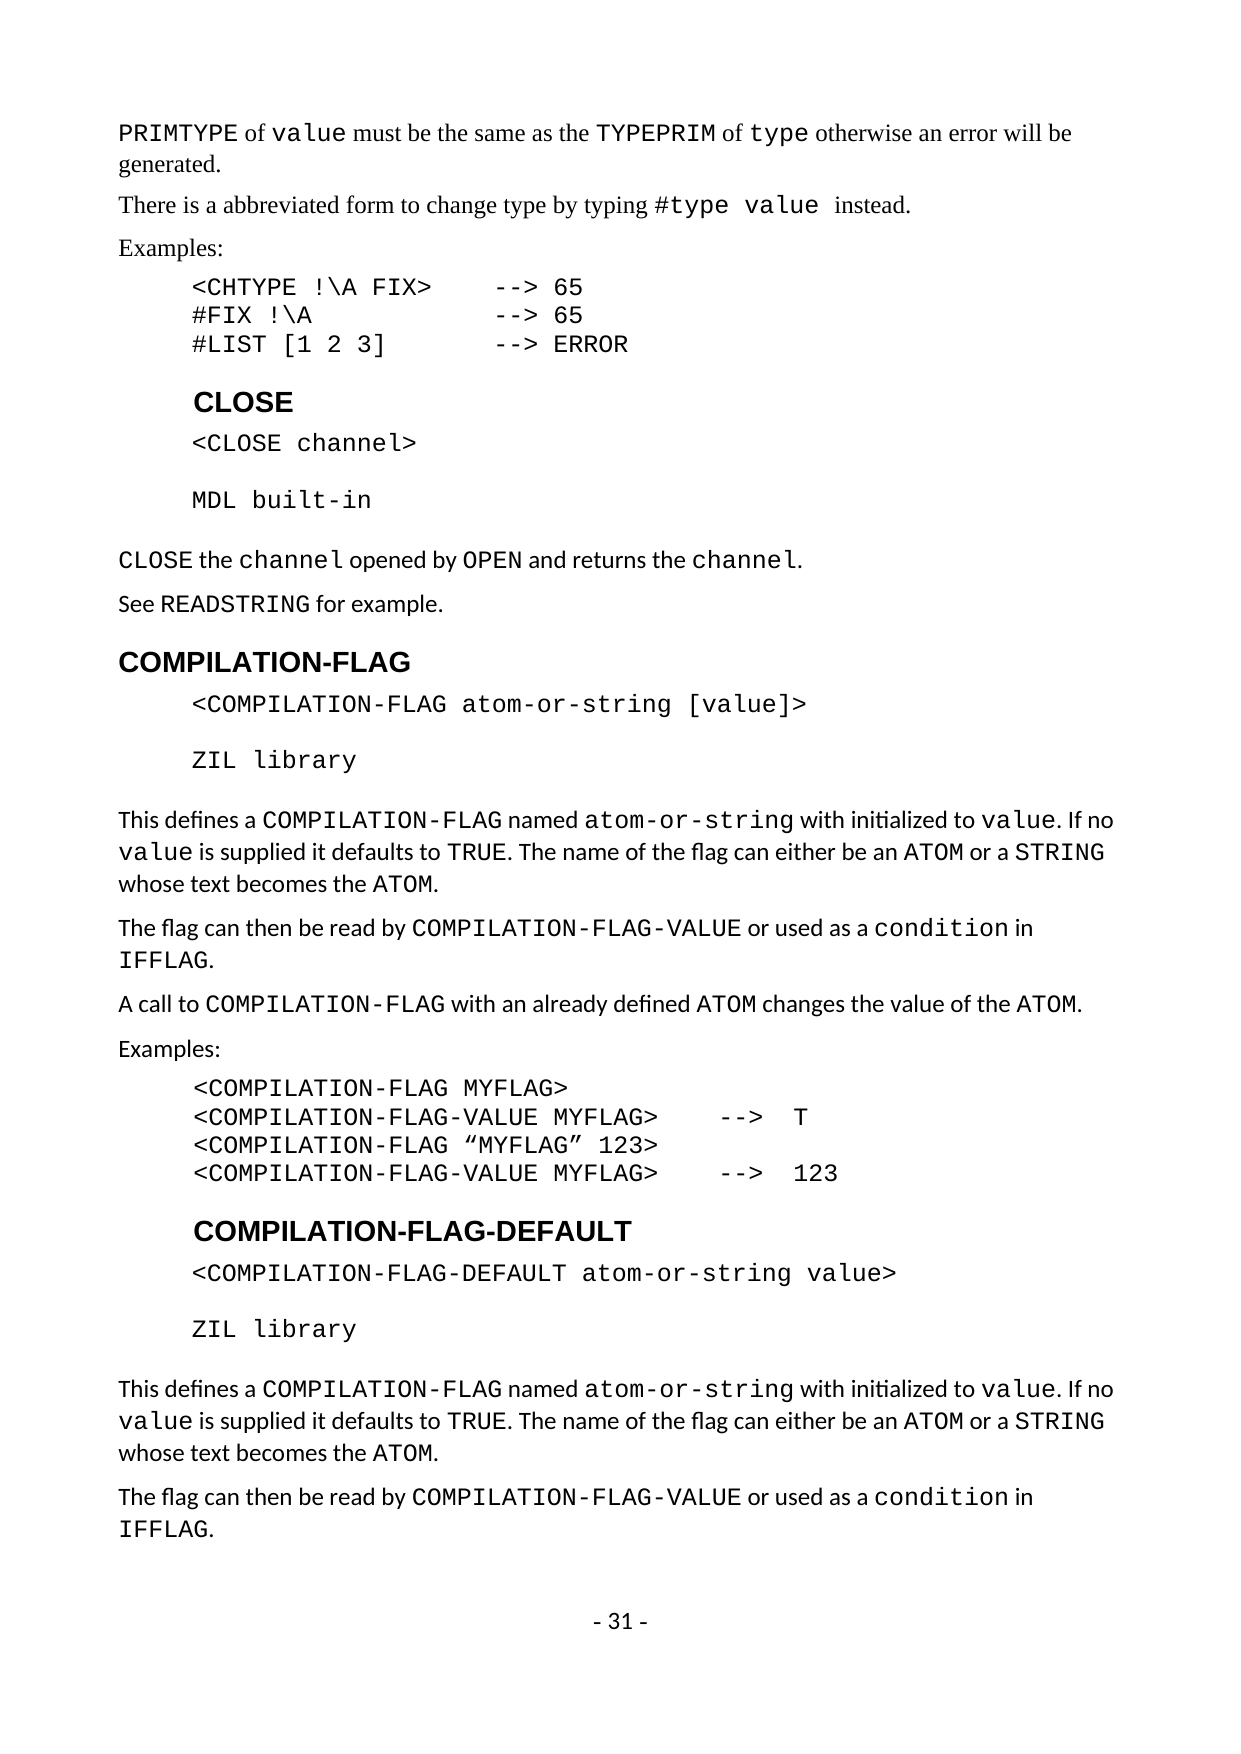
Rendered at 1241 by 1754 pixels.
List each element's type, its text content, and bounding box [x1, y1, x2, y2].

text The flag can then be read by COMPILATION-FLAG-VALUE or used as a condition in IFFLAG. [118, 1481, 1122, 1545]
text <CLOSE channel> [192, 431, 1122, 459]
text A call to COMPILATION-FLAG with an already defined ATOM changes the value of the ATOM. [118, 988, 1122, 1020]
text The flag can then be read by COMPILATION-FLAG-VALUE or used as a condition in IFFLAG. [118, 912, 1122, 976]
subtitle CLOSE [118, 385, 1122, 418]
text #LIST [1 2 3] --> ERROR [192, 331, 1122, 360]
text <COMPILATION-FLAG-DEFAULT atom-or-string value> [192, 1260, 1122, 1288]
text CLOSE the channel opened by OPEN and returns the channel. [118, 544, 1122, 576]
text This defines a COMPILATION-FLAG named atom-or-string with initialized to value. If no value is supplied it defaults to TRUE. The name of the flag can either be an ATOM or a STRING whose text becomes the ATOM. [118, 804, 1122, 900]
text #FIX !\A --> 65 [192, 303, 1122, 331]
text There is a abbreviated form to change type by typing #type value instead. [118, 190, 1122, 221]
text Examples: [118, 1033, 1122, 1063]
text Examples: [118, 233, 1122, 262]
subtitle COMPILATION-FLAG [43, 645, 1122, 679]
text ZIL library [192, 1317, 1122, 1345]
text PRIMTYPE of value must be the same as the TYPEPRIM of type otherwise an error will be generated. [118, 118, 1122, 178]
subtitle COMPILATION-FLAG-DEFAULT [118, 1214, 1122, 1248]
text ZIL library [192, 748, 1122, 776]
text <CHTYPE !\A FIX> --> 65 [192, 275, 1122, 303]
text MDL built-in [192, 487, 1122, 516]
text See READSTRING for example. [118, 588, 1122, 620]
text <COMPILATION-FLAG atom-or-string [value]> [192, 691, 1122, 719]
text This defines a COMPILATION-FLAG named atom-or-string with initialized to value. If no value is supplied it defaults to TRUE. The name of the flag can either be an ATOM or a STRING whose text becomes the ATOM. [118, 1373, 1122, 1469]
text <COMPILATION-FLAG MYFLAG> <COMPILATION-FLAG-VALUE MYFLAG> --> T <COMPILATION-FLAG “MYFLAG” 123> <COMPILATION-FLAG-VALUE MYFLAG> --> 123 [118, 1076, 1122, 1189]
